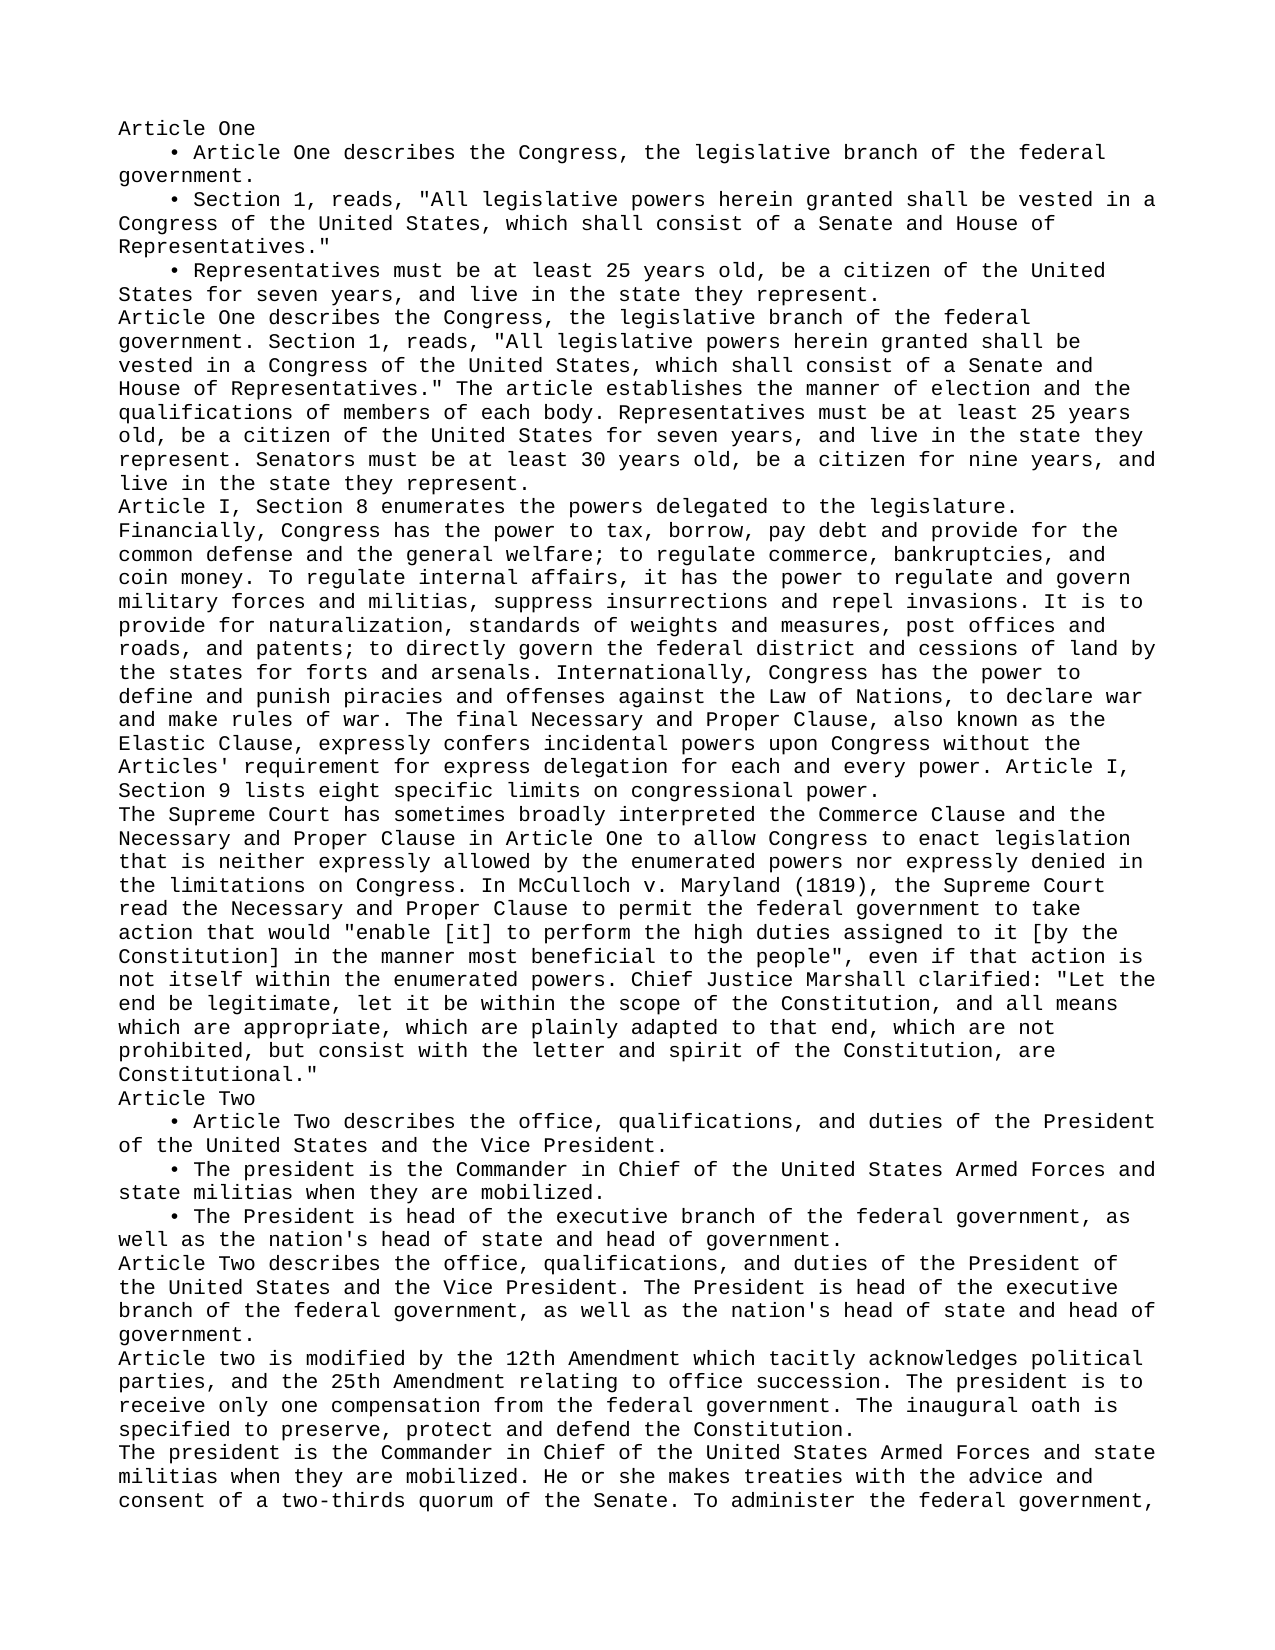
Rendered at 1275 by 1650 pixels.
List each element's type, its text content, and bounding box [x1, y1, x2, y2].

text Article One [118, 118, 1157, 142]
text • The President is head of the executive branch of the federal government, as well as the nation's head of state and head of government. [118, 1206, 1157, 1253]
text Article I, Section 8 enumerates the powers delegated to the legislature. Financially, Congress has the power to tax, borrow, pay debt and provide for the common defense and the general welfare; to regulate commerce, bankruptcies, and coin money. To regulate internal affairs, it has the power to regulate and govern military forces and militias, suppress insurrections and repel invasions. It is to provide for naturalization, standards of weights and measures, post offices and roads, and patents; to directly govern the federal district and cessions of land by the states for forts and arsenals. Internationally, Congress has the power to define and punish piracies and offenses against the Law of Nations, to declare war and make rules of war. The final Necessary and Proper Clause, also known as the Elastic Clause, expressly confers incidental powers upon Congress without the Articles' requirement for express delegation for each and every power. Article I, Section 9 lists eight specific limits on congressional power. [118, 496, 1157, 804]
text The president is the Commander in Chief of the United States Armed Forces and state militias when they are mobilized. He or she makes treaties with the advice and consent of a two-thirds quorum of the Senate. To administer the federal government, [118, 1442, 1157, 1513]
text Article two is modified by the 12th Amendment which tacitly acknowledges political parties, and the 25th Amendment relating to office succession. The president is to receive only one compensation from the federal government. The inaugural oath is specified to preserve, protect and defend the Constitution. [118, 1348, 1157, 1442]
text • The president is the Commander in Chief of the United States Armed Forces and state militias when they are mobilized. [118, 1158, 1157, 1206]
text • Article One describes the Congress, the legislative branch of the federal government. [118, 142, 1157, 189]
text Article Two [118, 1088, 1157, 1111]
text • Representatives must be at least 25 years old, be a citizen of the United States for seven years, and live in the state they represent. [118, 260, 1157, 307]
text Article Two describes the office, qualifications, and duties of the President of the United States and the Vice President. The President is head of the executive branch of the federal government, as well as the nation's head of state and head of government. [118, 1253, 1157, 1348]
text • Section 1, reads, "All legislative powers herein granted shall be vested in a Congress of the United States, which shall consist of a Senate and House of Representatives." [118, 189, 1157, 260]
text • Article Two describes the office, qualifications, and duties of the President of the United States and the Vice President. [118, 1111, 1157, 1158]
text Article One describes the Congress, the legislative branch of the federal government. Section 1, reads, "All legislative powers herein granted shall be vested in a Congress of the United States, which shall consist of a Senate and House of Representatives." The article establishes the manner of election and the qualifications of members of each body. Representatives must be at least 25 years old, be a citizen of the United States for seven years, and live in the state they represent. Senators must be at least 30 years old, be a citizen for nine years, and live in the state they represent. [118, 307, 1157, 496]
text The Supreme Court has sometimes broadly interpreted the Commerce Clause and the Necessary and Proper Clause in Article One to allow Congress to enact legislation that is neither expressly allowed by the enumerated powers nor expressly denied in the limitations on Congress. In McCulloch v. Maryland (1819), the Supreme Court read the Necessary and Proper Clause to permit the federal government to take action that would "enable [it] to perform the high duties assigned to it [by the Constitution] in the manner most beneficial to the people", even if that action is not itself within the enumerated powers. Chief Justice Marshall clarified: "Let the end be legitimate, let it be within the scope of the Constitution, and all means which are appropriate, which are plainly adapted to that end, which are not prohibited, but consist with the letter and spirit of the Constitution, are Constitutional." [118, 804, 1157, 1088]
